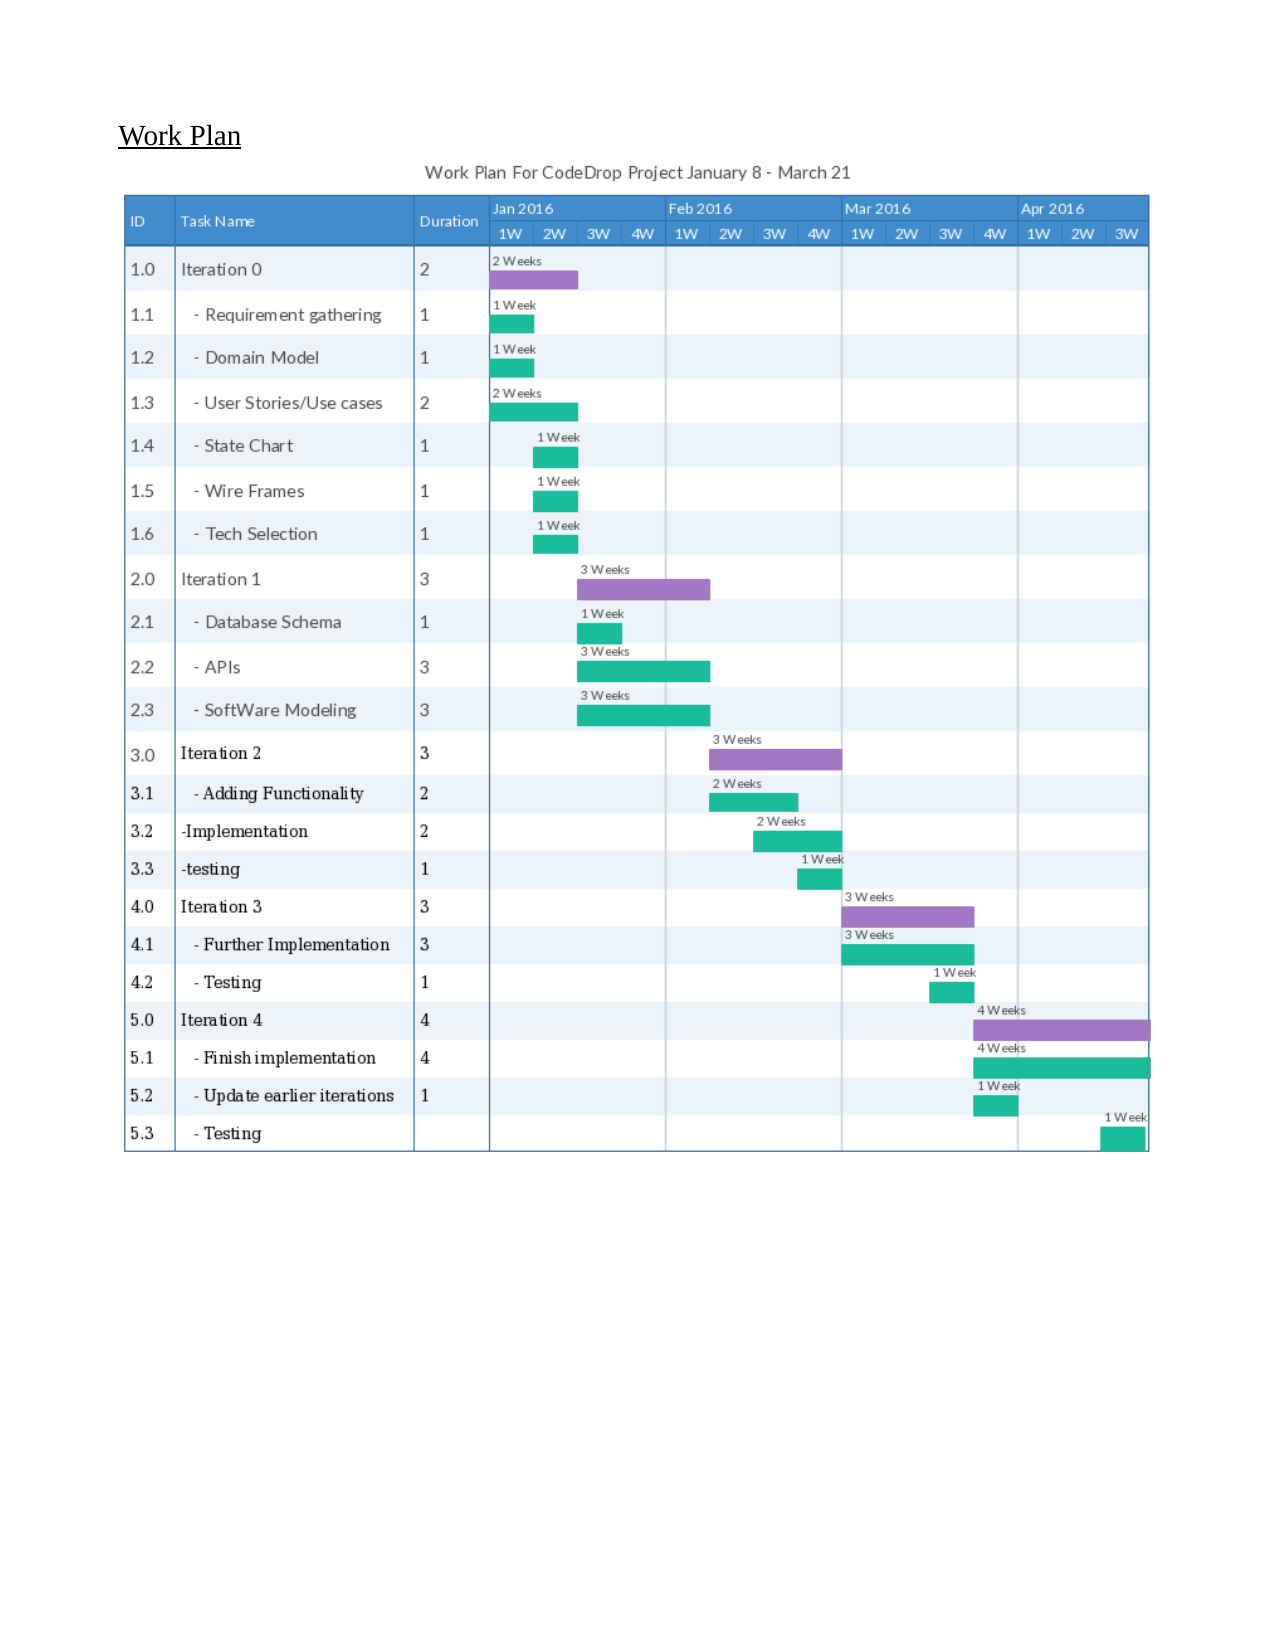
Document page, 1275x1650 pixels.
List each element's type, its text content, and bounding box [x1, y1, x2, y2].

text Work Plan [118, 118, 1157, 151]
picture [118, 151, 1157, 1196]
